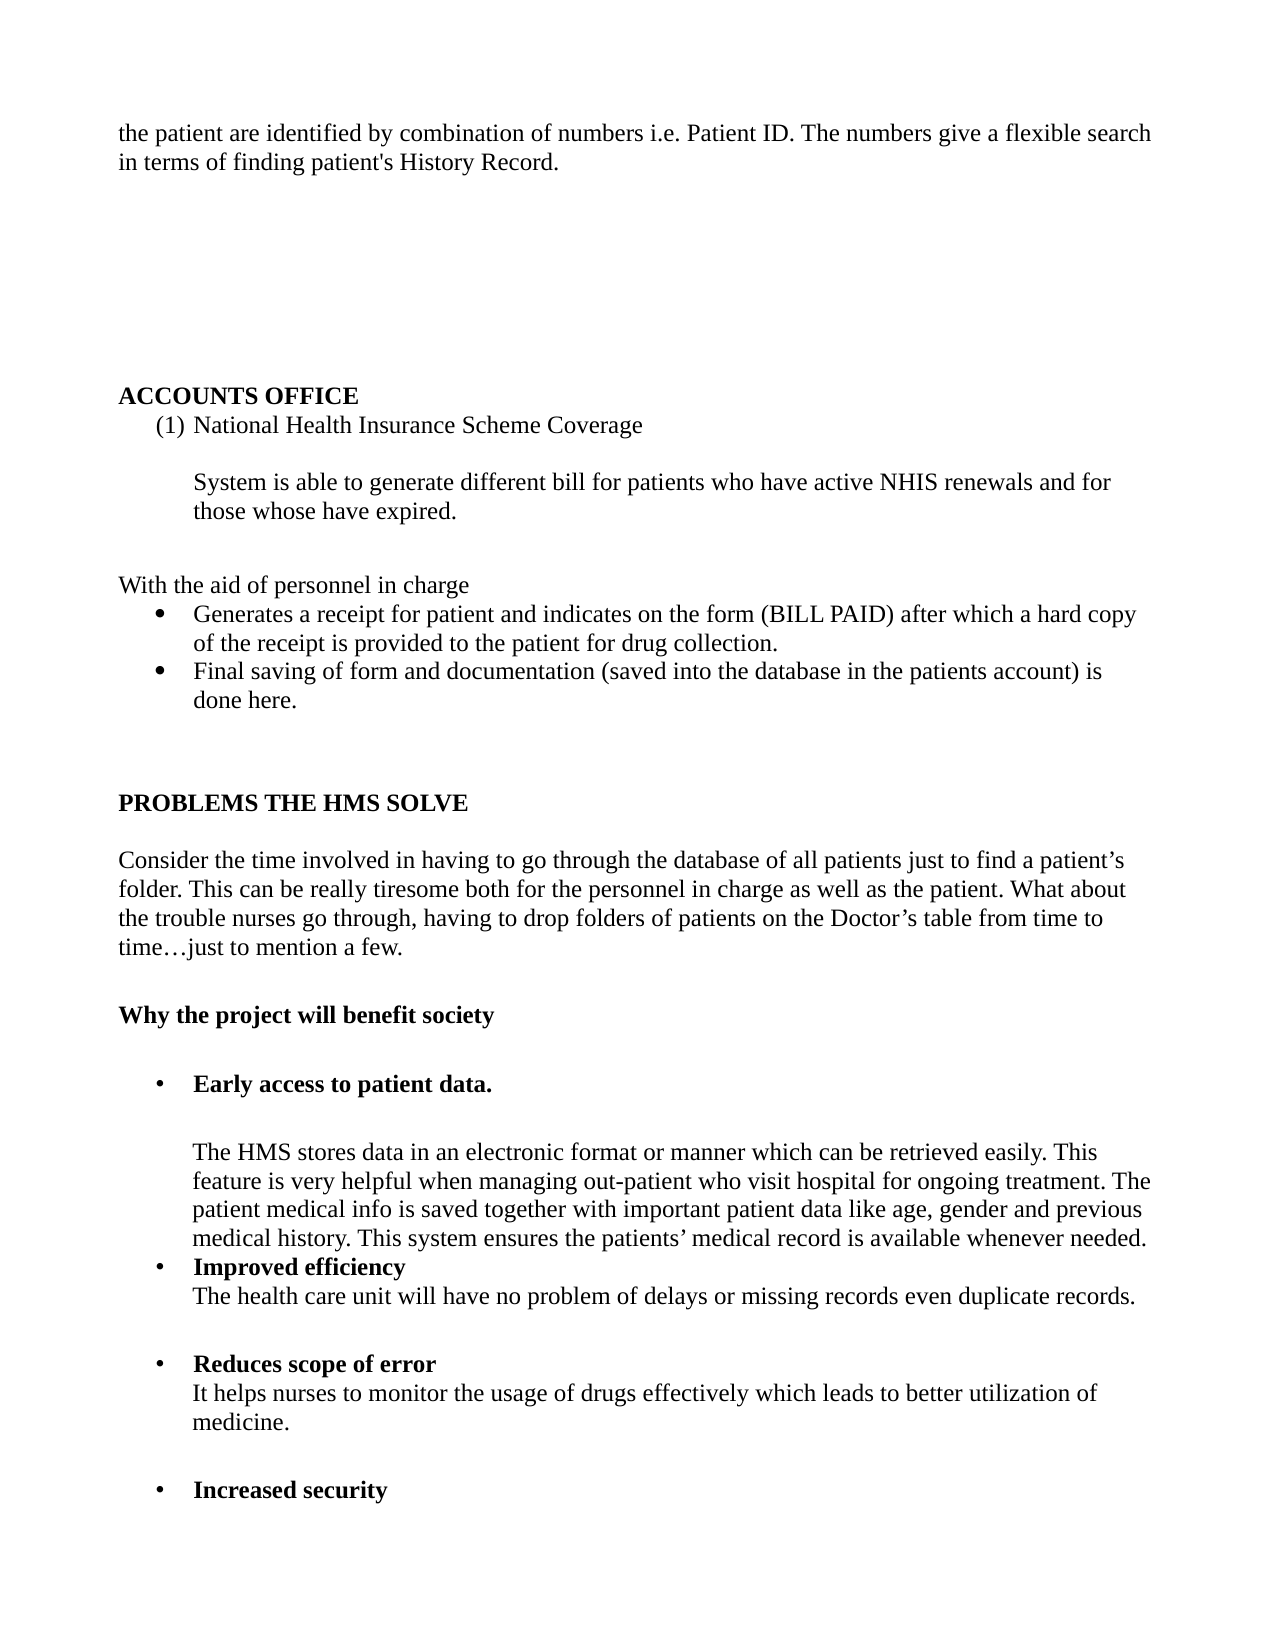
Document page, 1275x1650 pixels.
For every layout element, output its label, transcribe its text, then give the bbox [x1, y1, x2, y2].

text the patient are identified by combination of numbers i.e. Patient ID. The numbers give a flexible search in terms of finding patient's History Record. [118, 118, 1157, 176]
text ACCOUNTS OFFICE [118, 381, 1157, 410]
text The health care unit will have no problem of delays or missing records even duplicate records. [118, 1281, 1157, 1309]
list Reduces scope of error [156, 1349, 1157, 1378]
list System is able to generate different bill for patients who have active NHIS renewals and for those whose have expired. [193, 467, 1157, 525]
list Improved efficiency [156, 1252, 1157, 1281]
list Increased security [156, 1475, 1157, 1504]
list Final saving of form and documentation (saved into the database in the patients account) is done here. [156, 656, 1157, 714]
list Generates a receipt for patient and indicates on the form (BILL PAID) after which a hard copy of the receipt is provided to the patient for drug collection. [156, 599, 1157, 656]
list Early access to patient data. [156, 1069, 1157, 1097]
text PROBLEMS THE HMS SOLVE [118, 788, 1157, 817]
text With the aid of personnel in charge [118, 570, 1157, 599]
text Why the project will benefit society [118, 1000, 1157, 1029]
text Consider the time involved in having to go through the database of all patients just to find a patient’s folder. This can be really tiresome both for the personnel in charge as well as the patient. What about the trouble nurses go through, having to drop folders of patients on the Doctor’s table from time to time…just to mention a few. [118, 846, 1157, 961]
text It helps nurses to monitor the usage of drugs effectively which leads to better utilization of medicine. [118, 1378, 1157, 1436]
list National Health Insurance Scheme Coverage [156, 410, 1157, 438]
text The HMS stores data in an electronic format or manner which can be retrieved easily. This feature is very helpful when managing out-patient who visit hospital for ongoing treatment. The patient medical info is saved together with important patient data like age, gender and previous medical history. This system ensures the patients’ medical record is available whenever needed. [118, 1137, 1157, 1252]
